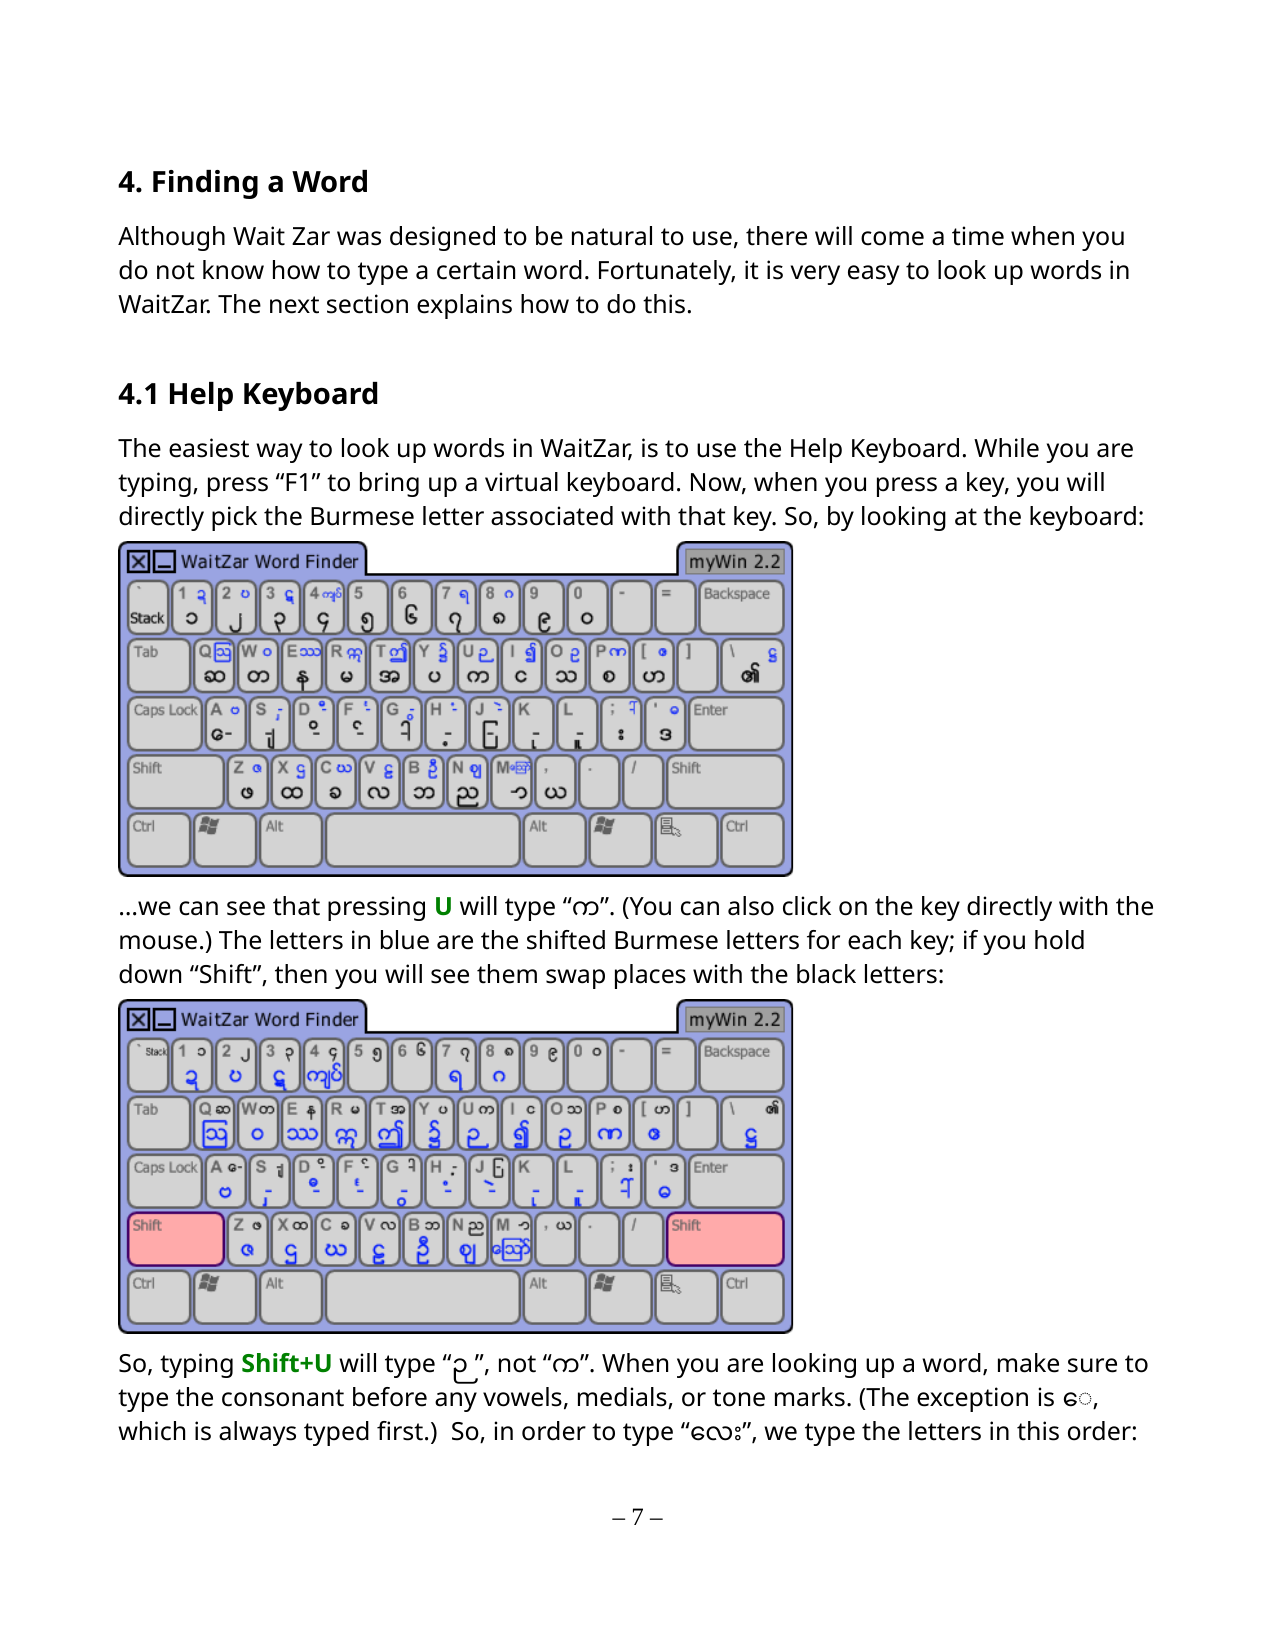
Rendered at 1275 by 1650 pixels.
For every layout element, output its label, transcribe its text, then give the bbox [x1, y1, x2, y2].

text So, typing Shift+U will type “ဉ ”, not “က”. When you are looking up a word, make sure to type the consonant before any vowels, medials, or tone marks. (The exception is ေ, which is always typed first.) So, in order to type “လေး”, we type the letters in this order: [118, 999, 1157, 1448]
text The easiest way to look up words in WaitZar, is to use the Help Keyboard. While you are typing, press “F1” to bring up a virtual keyboard. Now, when you press a key, you will directly pick the Burmese letter associated with that key. So, by looking at the keyboard: [118, 431, 1157, 533]
picture [118, 541, 794, 877]
subtitle 4. Finding a Word [118, 161, 1157, 201]
text …we can see that pressing U will type “က”. (You can also click on the key directly with the mouse.) The letters in blue are the shifted Burmese letters for each key; if you hold down “Shift”, then you will see them swap places with the black letters: [118, 542, 1157, 991]
picture [118, 999, 794, 1334]
text Although Wait Zar was designed to be natural to use, there will come a time when you do not know how to type a certain word. Fortunately, it is very easy to look up words in WaitZar. The next section explains how to do this. [118, 219, 1157, 321]
subtitle 4.1 Help Keyboard [118, 373, 1157, 413]
